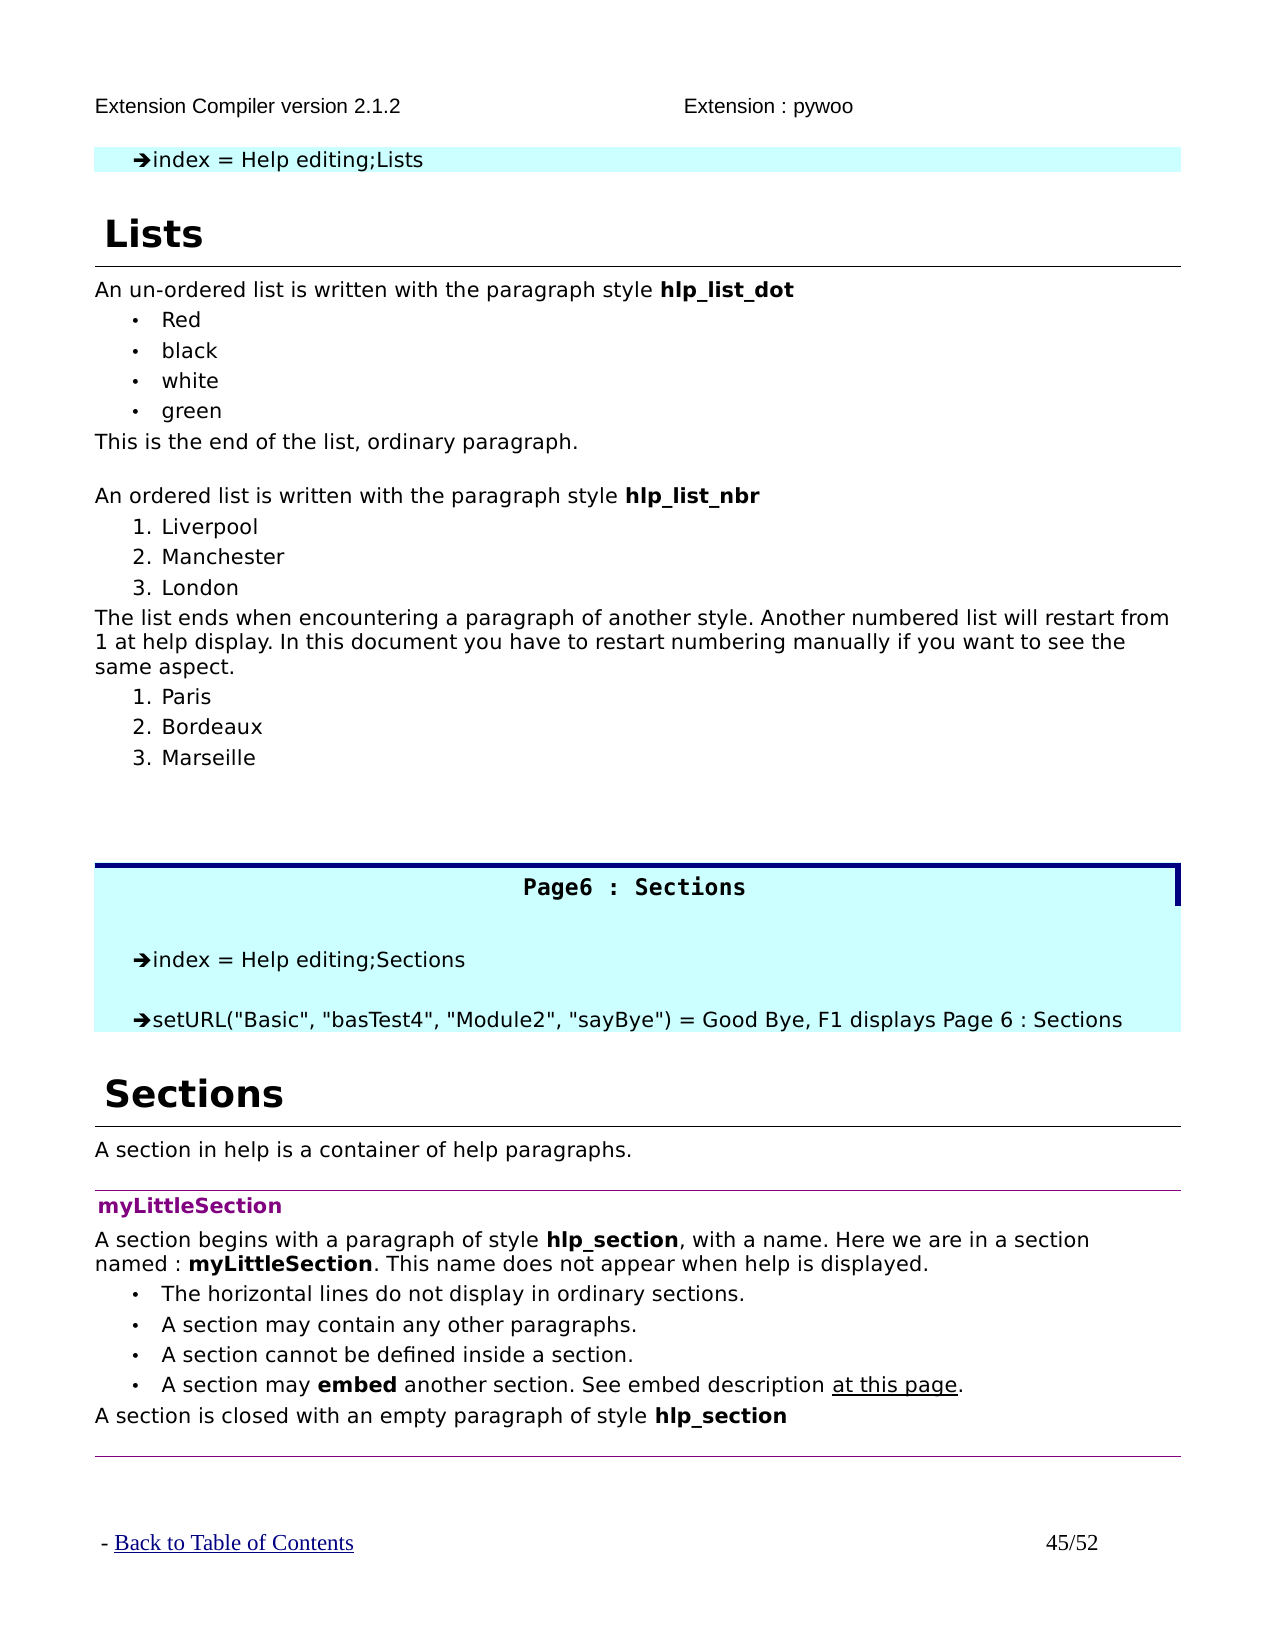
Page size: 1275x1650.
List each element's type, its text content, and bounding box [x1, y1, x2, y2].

text An un-ordered list is written with the paragraph style hlp_list_dot [94, 278, 1181, 303]
list Liverpool [132, 515, 1181, 539]
list setURL("Basic", "basTest4", "Module2", "sayBye") = Good Bye, F1 displays Page 6 : Sections [94, 1008, 1181, 1032]
text A section begins with a paragraph of style hlp_section, with a name. Here we are in a section named : myLittleSection. This name does not appear when help is displayed. [94, 1228, 1181, 1277]
text Page6 : Sections [94, 864, 1175, 906]
text A section is closed with an empty paragraph of style hlp_section [94, 1404, 1181, 1428]
list Bordeaux [132, 715, 1181, 740]
text myLittleSection [94, 1191, 1181, 1222]
list Paris [132, 685, 1181, 709]
list index = Help editing;Lists [94, 147, 1181, 172]
list The horizontal lines do not display in ordinary sections. [132, 1282, 1181, 1307]
list A section may embed another section. See embed description at this page. [132, 1373, 1181, 1398]
text Lists [94, 203, 1181, 266]
list Manchester [132, 545, 1181, 569]
list index = Help editing;Sections [94, 948, 1181, 972]
list A section may contain any other paragraphs. [132, 1313, 1181, 1337]
list Red [132, 308, 1181, 333]
list green [132, 399, 1181, 424]
list Marseille [132, 746, 1181, 770]
text Sections [94, 1063, 1181, 1126]
text The list ends when encountering a paragraph of another style. Another numbered list will restart from 1 at help display. In this document you have to restart numbering manually if you want to see the same aspect. [94, 606, 1181, 679]
list London [132, 575, 1181, 600]
list A section cannot be defined inside a section. [132, 1343, 1181, 1367]
text A section in help is a container of help paragraphs. [94, 1138, 1181, 1163]
text An ordered list is written with the paragraph style hlp_list_nbr [94, 460, 1181, 509]
text This is the end of the list, ordinary paragraph. [94, 430, 1181, 454]
list white [132, 369, 1181, 393]
list black [132, 339, 1181, 363]
